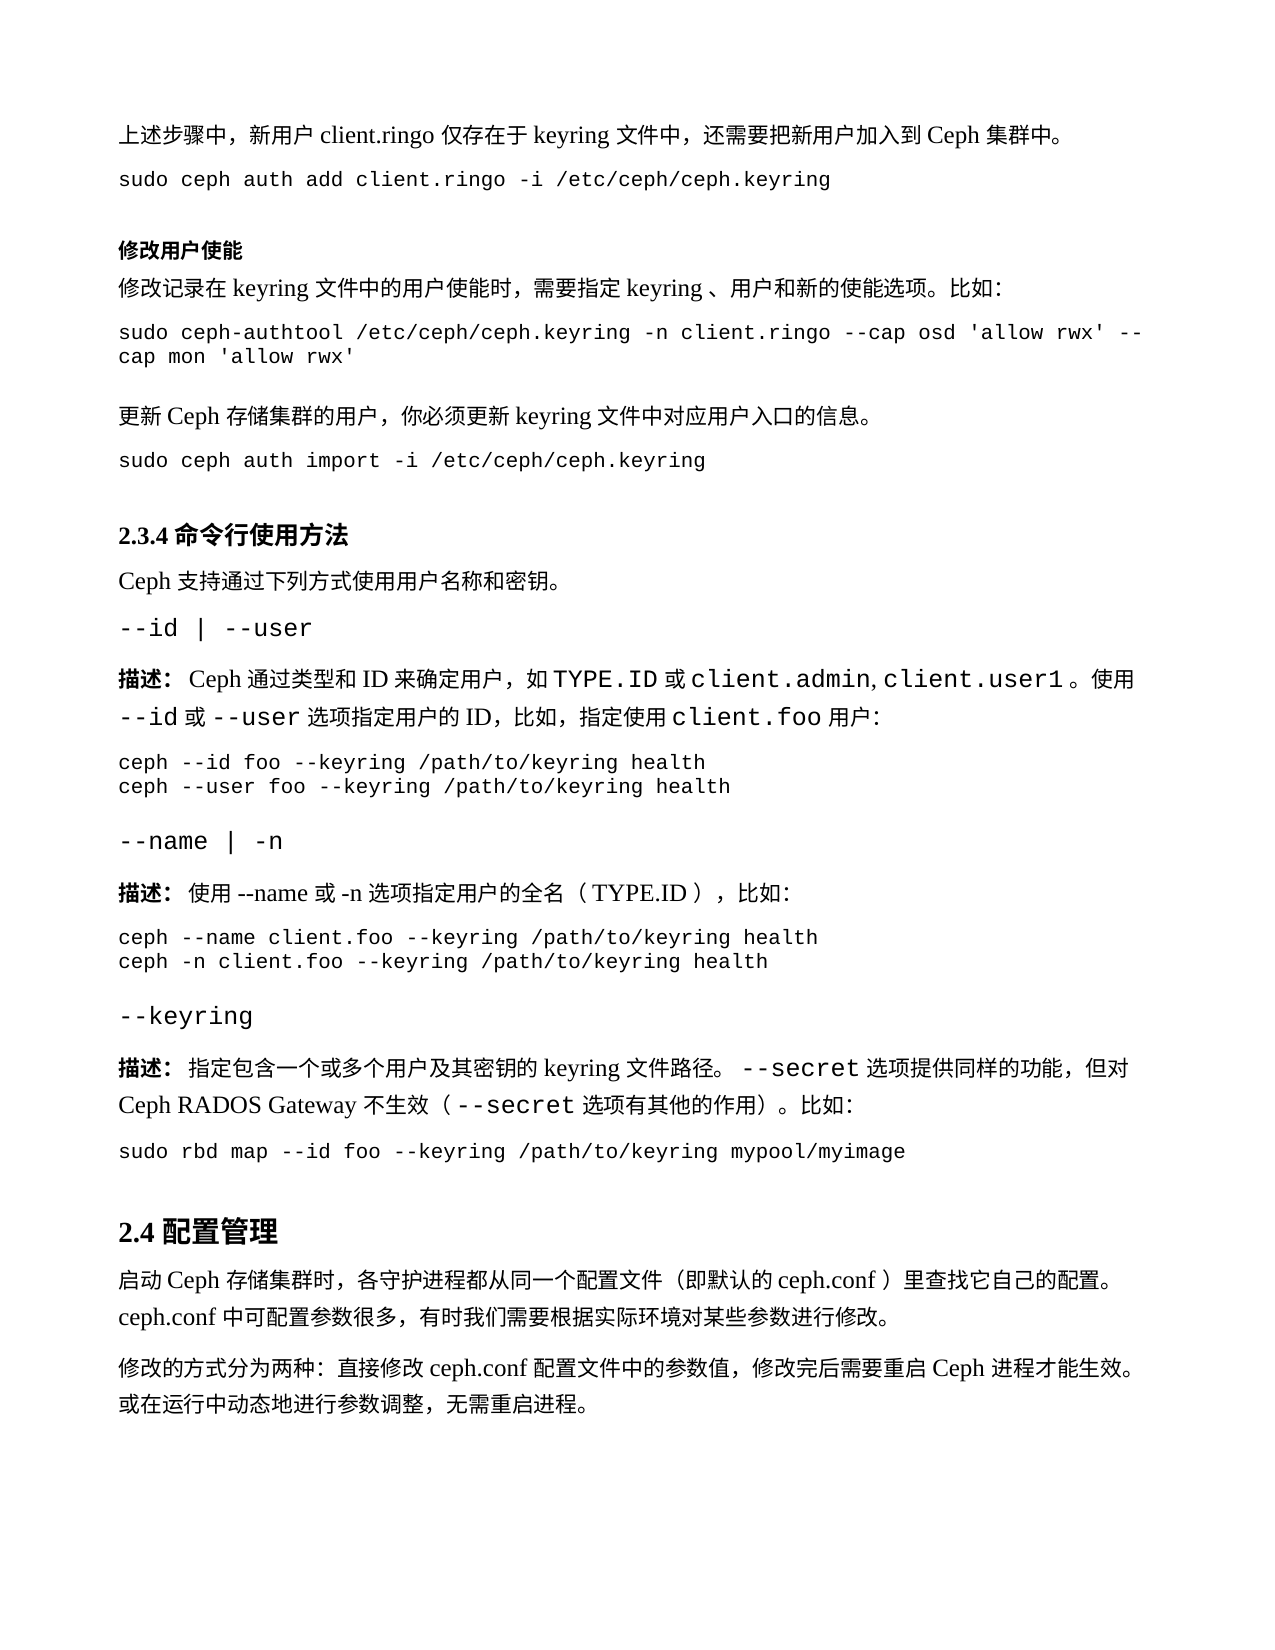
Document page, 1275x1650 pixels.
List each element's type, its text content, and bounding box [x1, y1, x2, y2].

text ceph --name client.foo --keyring /path/to/keyring health [118, 927, 1157, 951]
text --keyring [118, 1004, 1157, 1032]
text 上述步骤中，新用户 client.ringo 仅存在于 keyring 文件中，还需要把新用户加入到 Ceph 集群中。 [118, 118, 1157, 150]
text --name | -n [118, 829, 1157, 857]
text 描述： Ceph 通过类型和 ID 来确定用户，如 TYPE.ID 或 client.admin, client.user1 。使用 --id 或 --user 选项指定用户的 ID，比如，指定使用 client.foo 用户： [118, 662, 1157, 733]
text ceph -n client.foo --keyring /path/to/keyring health [118, 951, 1157, 974]
text --id | --user [118, 615, 1157, 643]
subtitle 修改用户使能 [118, 235, 1157, 265]
text 更新 Ceph 存储集群的用户，你必须更新 keyring 文件中对应用户入口的信息。 [118, 399, 1157, 431]
text 启动 Ceph 存储集群时，各守护进程都从同一个配置文件（即默认的 ceph.conf ）里查找它自己的配置。ceph.conf 中可配置参数很多，有时我们需要根据实际环境对某些参数进行修改。 [118, 1263, 1157, 1331]
text 描述： 使用 --name 或 -n 选项指定用户的全名（ TYPE.ID ），比如： [118, 876, 1157, 908]
text ceph --id foo --keyring /path/to/keyring health [118, 752, 1157, 776]
text sudo ceph auth add client.ringo -i /etc/ceph/ceph.keyring [118, 169, 1157, 193]
text Ceph 支持通过下列方式使用用户名称和密钥。 [118, 564, 1157, 596]
text sudo rbd map --id foo --keyring /path/to/keyring mypool/myimage [118, 1141, 1157, 1164]
text 描述： 指定包含一个或多个用户及其密钥的 keyring 文件路径。 --secret 选项提供同样的功能，但对 Ceph RADOS Gateway 不生效（ --secret 选项有其他的作用）。比如： [118, 1051, 1157, 1121]
text ceph --user foo --keyring /path/to/keyring health [118, 776, 1157, 799]
subtitle 2.4 配置管理 [118, 1208, 1157, 1251]
text sudo ceph-authtool /etc/ceph/ceph.keyring -n client.ringo --cap osd 'allow rwx' --cap mon 'allow rwx' [118, 322, 1157, 369]
text sudo ceph auth import -i /etc/ceph/ceph.keyring [118, 450, 1157, 473]
subtitle 2.3.4 命令行使用方法 [118, 515, 1157, 552]
text 修改记录在 keyring 文件中的用户使能时，需要指定 keyring 、用户和新的使能选项。比如： [118, 271, 1157, 303]
text 修改的方式分为两种：直接修改 ceph.conf 配置文件中的参数值，修改完后需要重启 Ceph 进程才能生效。或在运行中动态地进行参数调整，无需重启进程。 [118, 1351, 1157, 1419]
